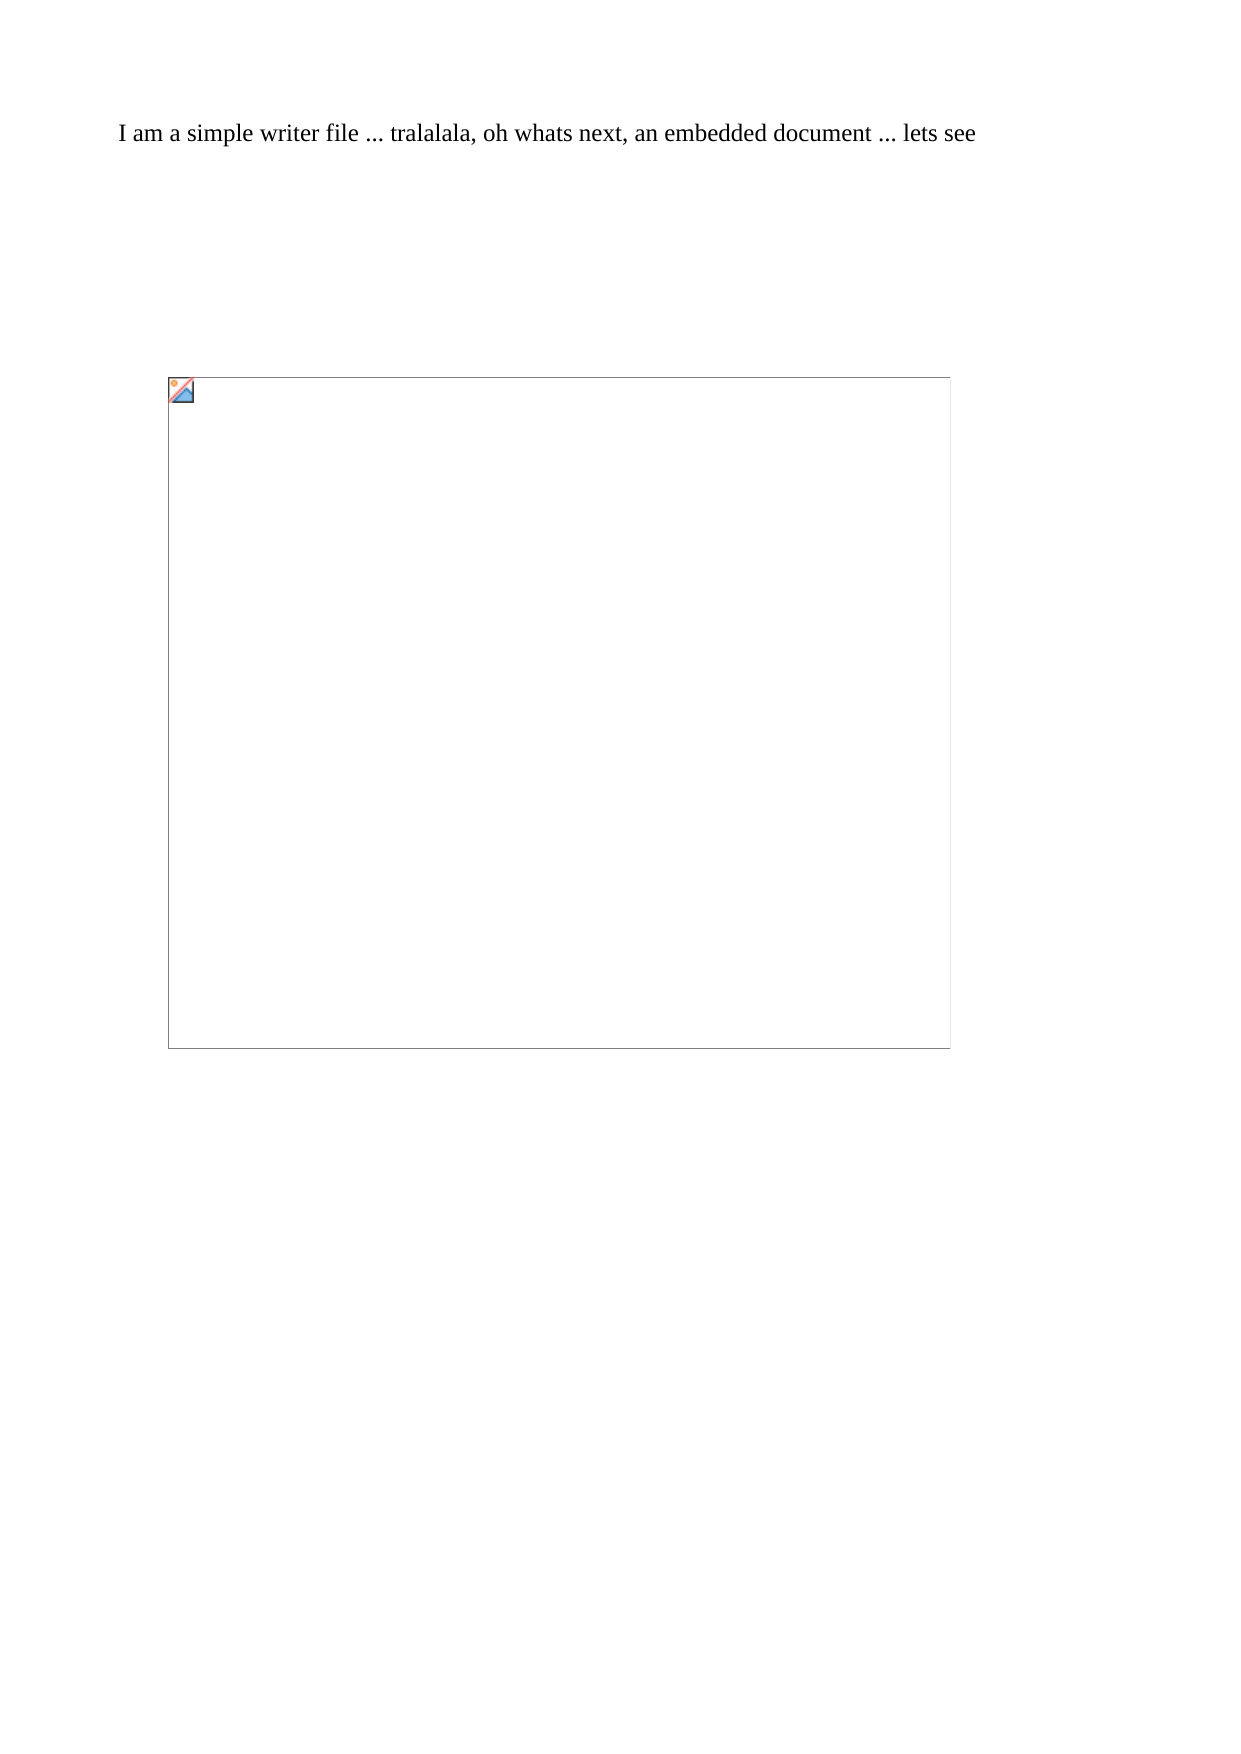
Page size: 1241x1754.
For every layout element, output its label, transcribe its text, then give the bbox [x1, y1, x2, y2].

text I am a simple writer file ... tralalala, oh whats next, an embedded document ... lets see [118, 118, 1122, 147]
